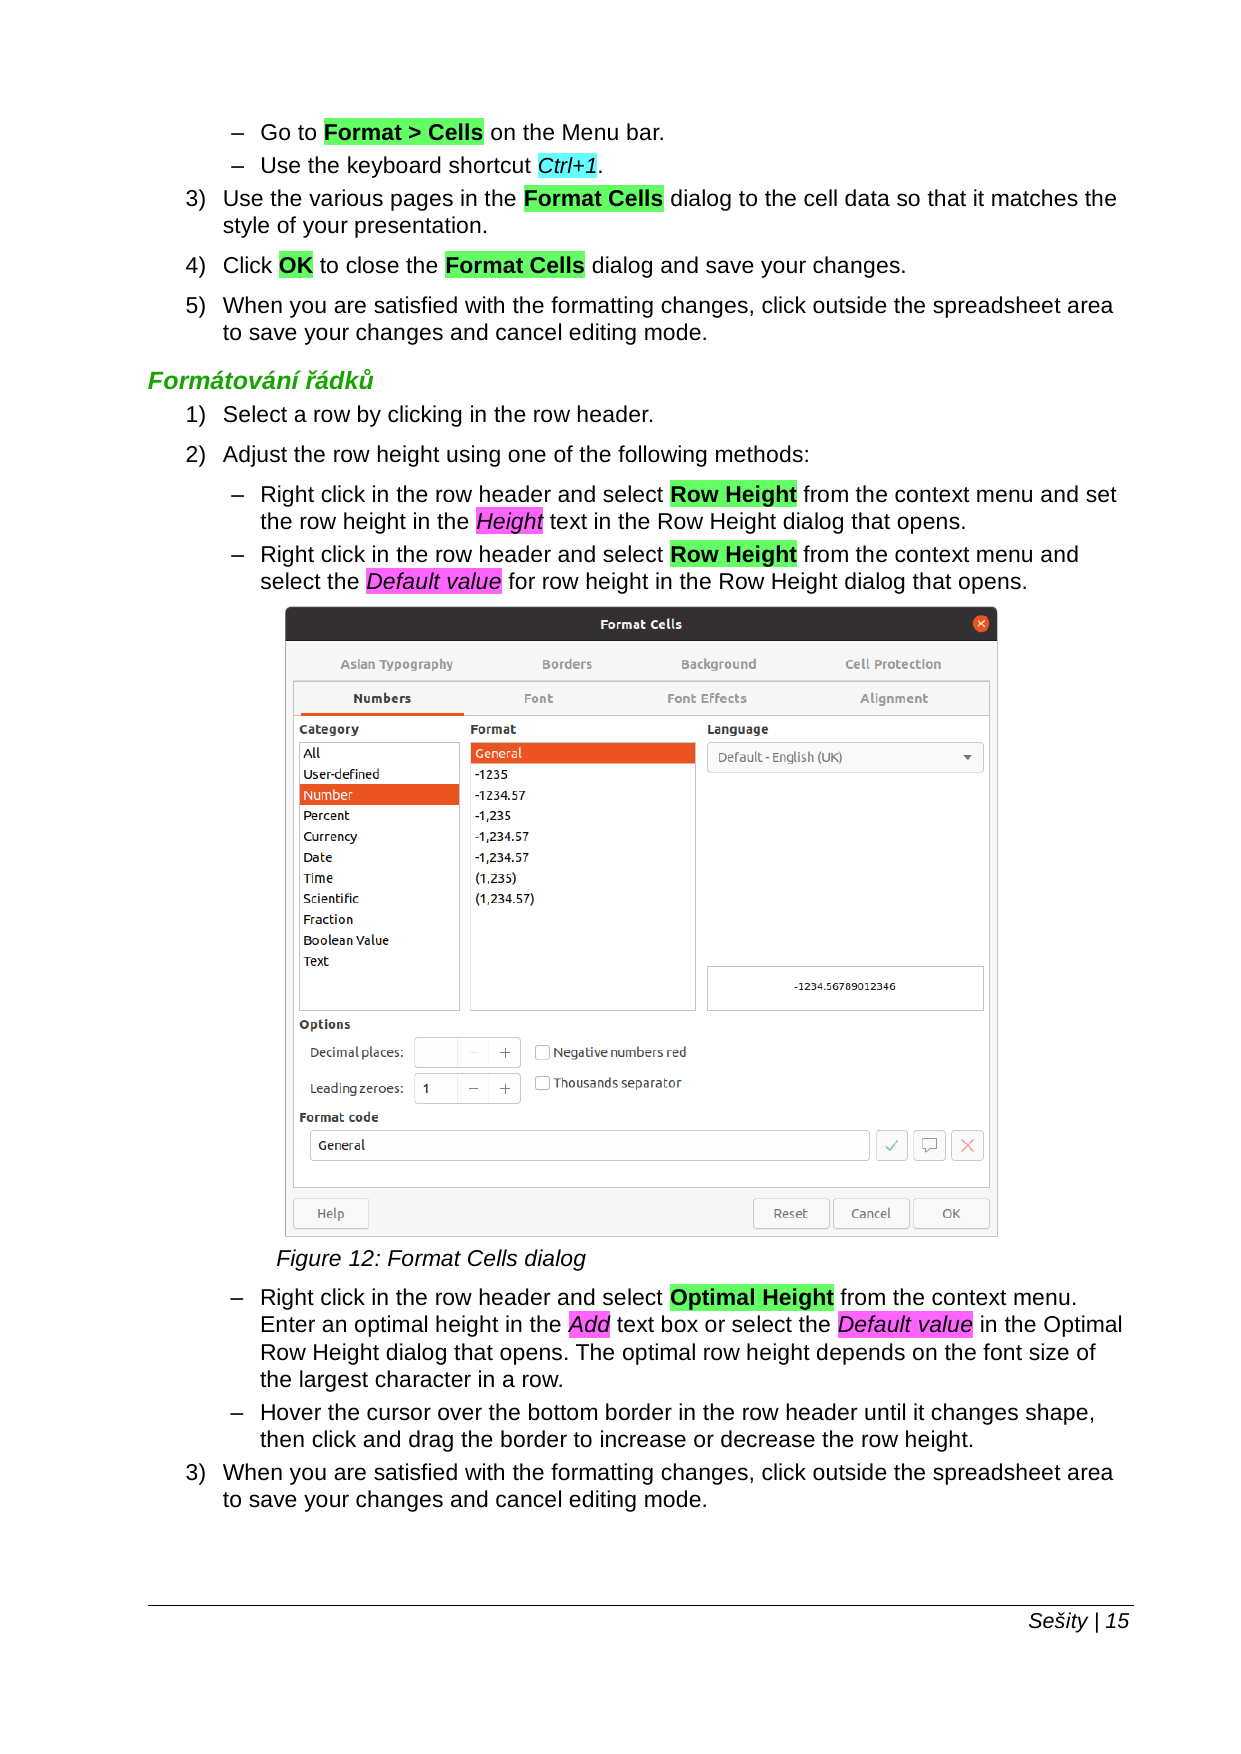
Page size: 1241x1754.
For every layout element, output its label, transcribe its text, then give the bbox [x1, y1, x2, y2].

list When you are satisfied with the formatting changes, click outside the spreadsheet area to save your changes and cancel editing mode. [206, 291, 1134, 345]
list Click OK to close the Format Cells dialog and save your changes. [206, 251, 279, 278]
list Hover the cursor over the bottom border in the row header until it changes shape, then click and drag the border to increase or decrease the row height. [230, 1398, 1134, 1452]
list Right click in the row header and select Optimal Height from the context menu. Enter an optimal height in the Add text box or select the Default value in the Optimal Row Height dialog that opens. The optimal row height depends on the font size of the largest character in a row. [230, 1284, 1134, 1392]
list Select a row by clicking in the row header. [206, 401, 1134, 428]
list Adjust the row height using one of the following methods: [206, 440, 1134, 467]
list Go to Format > Cells on the Menu bar. [484, 118, 1134, 145]
list Use the keyboard shortcut Ctrl+1. [231, 151, 1134, 178]
subtitle Formátování řádků [148, 366, 1134, 395]
list Right click in the row header and select Row Height from the context menu and select the Default value for row height in the Row Height dialog that opens. [231, 540, 1134, 594]
list Right click in the row header and select Row Height from the context menu and set the row height in the Height text in the Row Height dialog that opens. [231, 480, 1134, 534]
list Click OK to close the Format Cells dialog and save your changes. [313, 251, 445, 278]
picture [276, 606, 1006, 1245]
list Go to Format > Cells on the Menu bar. [231, 118, 324, 145]
text Figure 12: Format Cells dialog [276, 1245, 1005, 1272]
list Use the various pages in the Format Cells dialog to the cell data so that it matches the style of your presentation. [206, 185, 1134, 239]
list When you are satisfied with the formatting changes, click outside the spreadsheet area to save your changes and cancel editing mode. [206, 1459, 1134, 1513]
list Click OK to close the Format Cells dialog and save your changes. [585, 251, 1134, 278]
